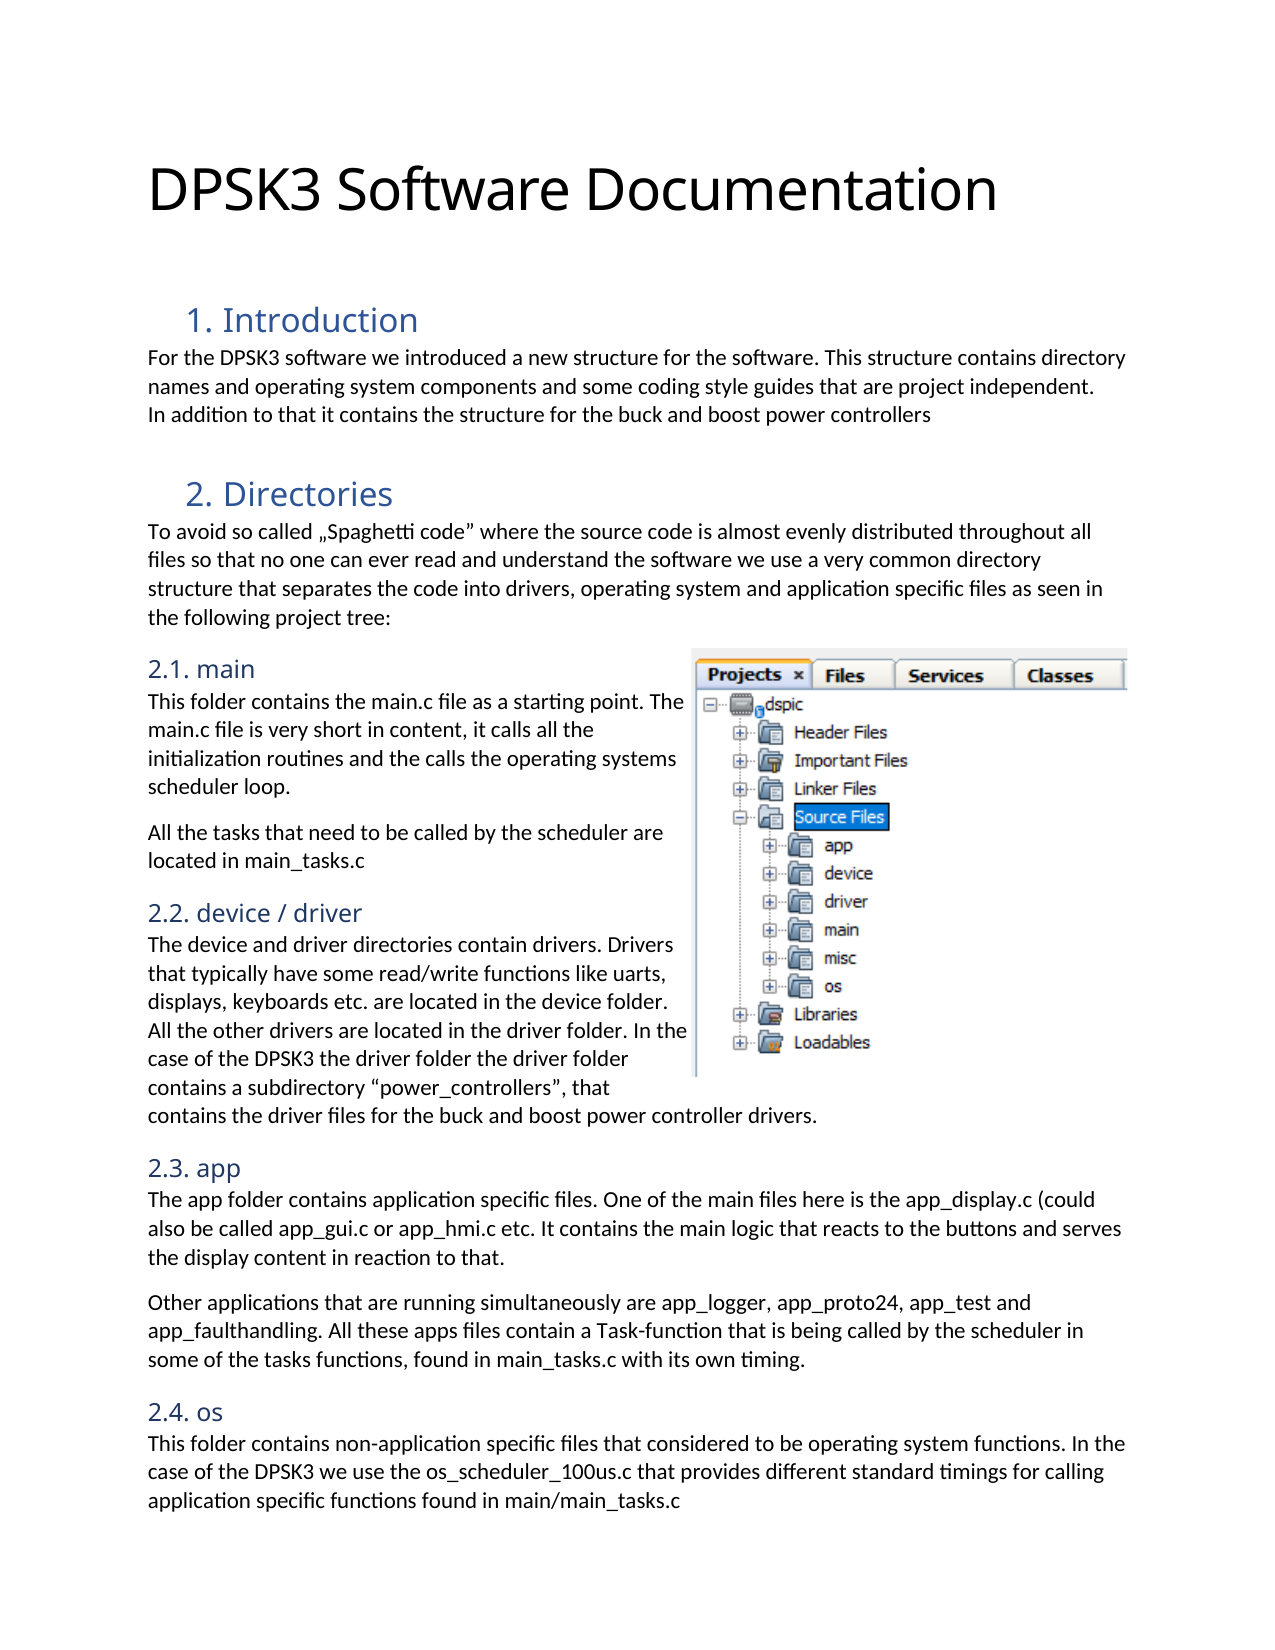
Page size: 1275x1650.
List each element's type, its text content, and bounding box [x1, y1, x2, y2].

title DPSK3 Software Documentation [148, 148, 1127, 227]
subtitle 2.1. main [148, 652, 691, 686]
text Other applications that are running simultaneously are app_logger, app_proto24, app_test and app_faulthandling. All these apps files contain a Task-function that is being called by the scheduler in some of the tasks functions, found in main_tasks.c with its own timing. [148, 1288, 1127, 1373]
subtitle 2.2. device / driver [148, 896, 691, 929]
text All the tasks that need to be called by the scheduler are located in main_tasks.c [148, 818, 691, 874]
text To avoid so called „Spaghetti code” where the source code is almost evenly distributed throughout all files so that no one can ever read and understand the software we use a very common directory structure that separates the code into drivers, operating system and application specific files as seen in the following project tree: [148, 517, 1127, 631]
subtitle 2.4. os [148, 1394, 1127, 1428]
text For the DPSK3 software we introduced a new structure for the software. This structure contains directory names and operating system components and some coding style guides that are project independent. In addition to that it contains the structure for the buck and boost power controllers [148, 343, 1127, 429]
text The device and driver directories contain drivers. Drivers that typically have some read/write functions like uarts, displays, keyboards etc. are located in the device folder. All the other drivers are located in the driver folder. In the case of the DPSK3 the driver folder the driver folder contains a subdirectory “power_controllers”, that contains the driver files for the buck and boost power controller drivers. [148, 930, 1127, 1129]
text This folder contains non-application specific files that considered to be operating system functions. In the case of the DPSK3 we use the os_scheduler_100us.c that provides different standard timings for calling application specific functions found in main/main_tasks.c [148, 1429, 1127, 1514]
subtitle Introduction [185, 297, 1127, 343]
text The app folder contains application specific files. One of the main files here is the app_display.c (could also be called app_gui.c or app_hmi.c etc. It contains the main logic that reacts to the buttons and serves the display content in reaction to that. [148, 1186, 1127, 1271]
subtitle Directories [185, 471, 1127, 516]
subtitle 2.3. app [148, 1151, 1127, 1185]
text This folder contains the main.c file as a starting point. The main.c file is very short in content, it calls all the initialization routines and the calls the operating systems scheduler loop. [148, 687, 691, 800]
